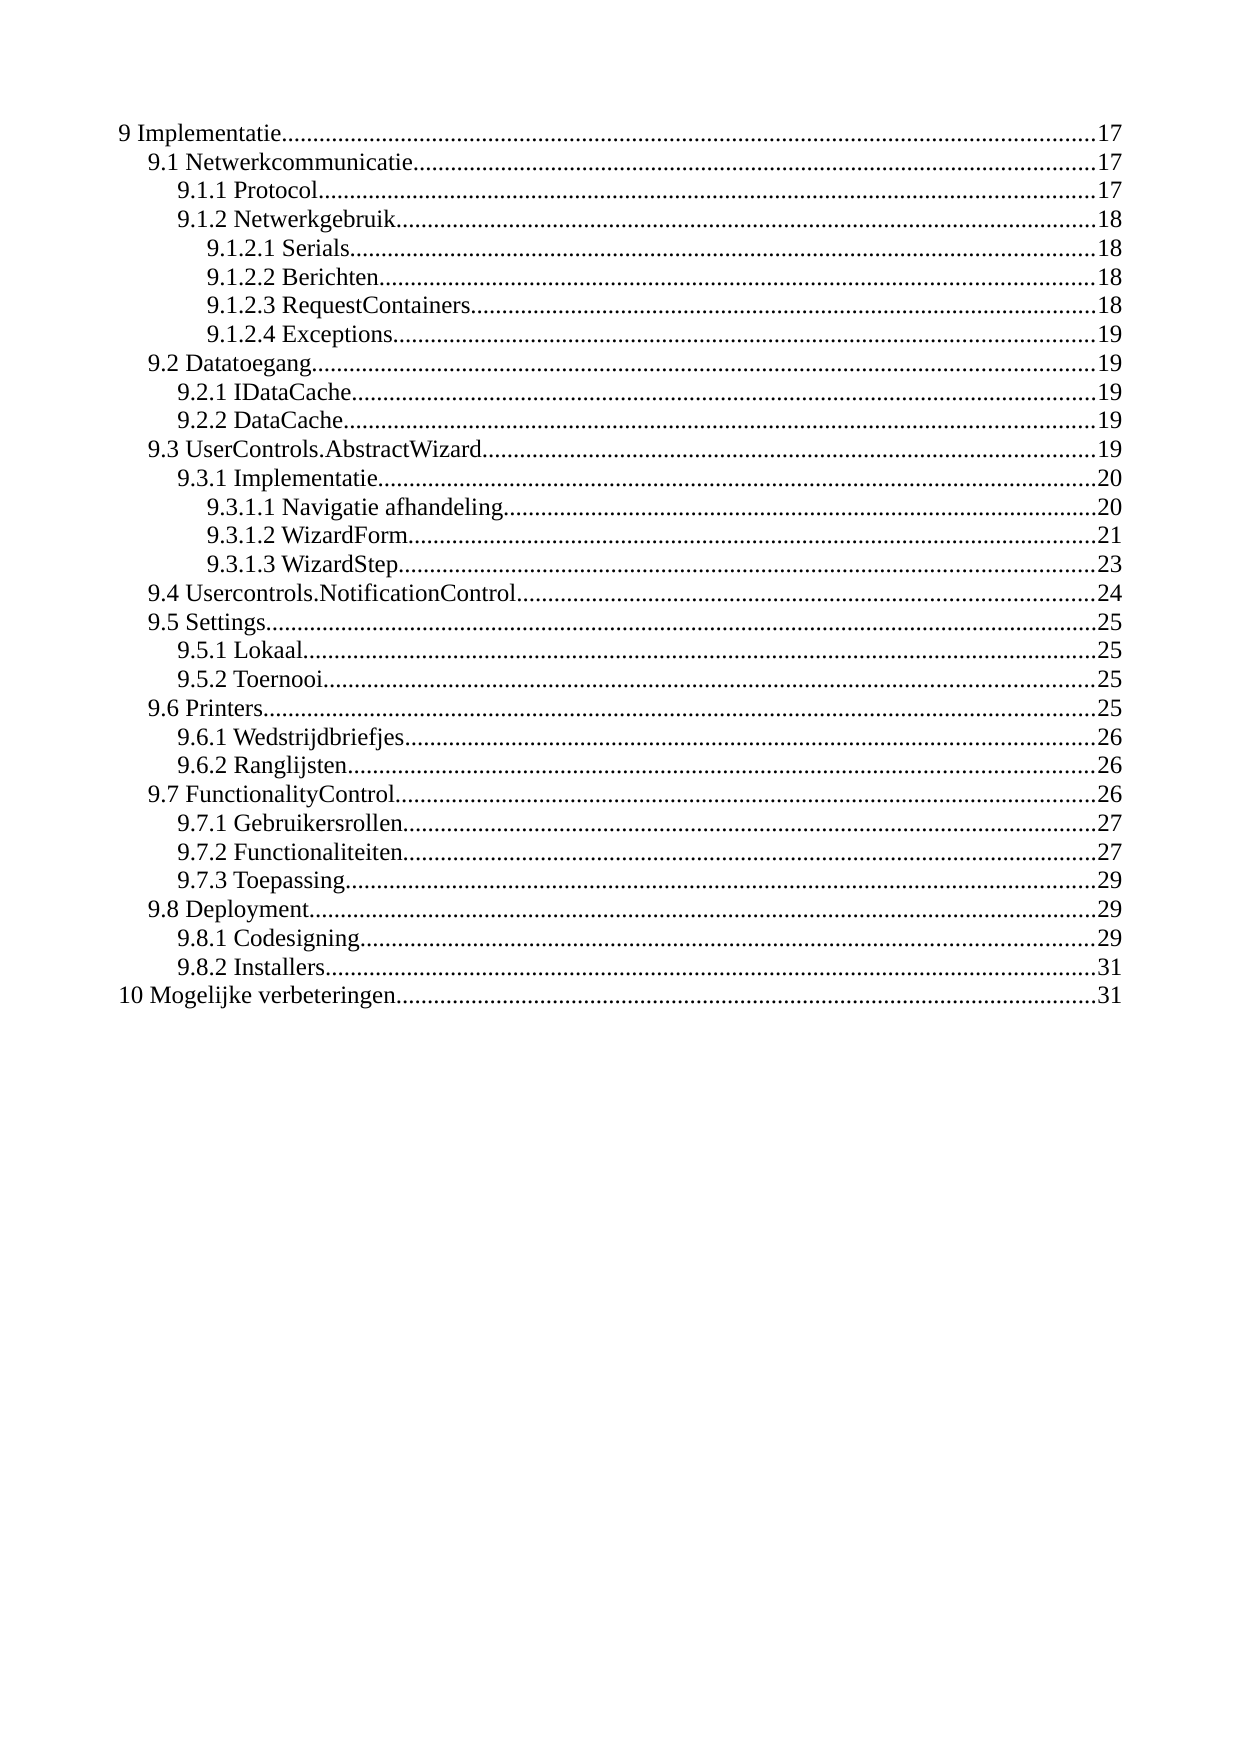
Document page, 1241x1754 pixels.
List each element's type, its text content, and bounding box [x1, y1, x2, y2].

text 9.2 Datatoegang 19 [148, 348, 1122, 377]
text 9.8.2 Installers 31 [177, 952, 1122, 981]
text 9.1.2.4 Exceptions 19 [207, 319, 1122, 348]
text 9.3.1.2 WizardForm 21 [207, 521, 1122, 549]
text 9.7.2 Functionaliteiten 27 [177, 837, 1122, 866]
text 9.3.1.3 WizardStep 23 [207, 549, 1122, 578]
text 9.1.1 Protocol 17 [177, 176, 1122, 204]
text 9.1.2.2 Berichten 18 [207, 262, 1122, 291]
text 9.1.2 Netwerkgebruik 18 [177, 204, 1122, 233]
text 9.8.1 Codesigning 29 [177, 923, 1122, 952]
text 9.7.3 Toepassing 29 [177, 866, 1122, 894]
text 9.3 UserControls.AbstractWizard 19 [148, 434, 1122, 463]
text 9.5.1 Lokaal 25 [177, 636, 1122, 664]
text 9.3.1.1 Navigatie afhandeling 20 [207, 492, 1122, 521]
text 9.2.1 IDataCache 19 [177, 377, 1122, 406]
text 9.5 Settings 25 [148, 607, 1122, 636]
text 9.7.1 Gebruikersrollen 27 [177, 808, 1122, 837]
text 10 Mogelijke verbeteringen 31 [118, 981, 1122, 1009]
text 9.7 FunctionalityControl 26 [148, 779, 1122, 808]
text 9.8 Deployment 29 [148, 894, 1122, 923]
text 9.1.2.3 RequestContainers 18 [207, 291, 1122, 319]
text 9.6 Printers 25 [148, 693, 1122, 722]
text 9.5.2 Toernooi 25 [177, 664, 1122, 693]
text 9.6.1 Wedstrijdbriefjes 26 [177, 722, 1122, 751]
text 9.1 Netwerkcommunicatie 17 [148, 147, 1122, 176]
text 9 Implementatie 17 [118, 118, 1122, 147]
text 9.4 Usercontrols.NotificationControl 24 [148, 578, 1122, 607]
text 9.3.1 Implementatie 20 [177, 463, 1122, 492]
text 9.1.2.1 Serials 18 [207, 233, 1122, 262]
text 9.6.2 Ranglijsten 26 [177, 751, 1122, 779]
text 9.2.2 DataCache 19 [177, 406, 1122, 434]
